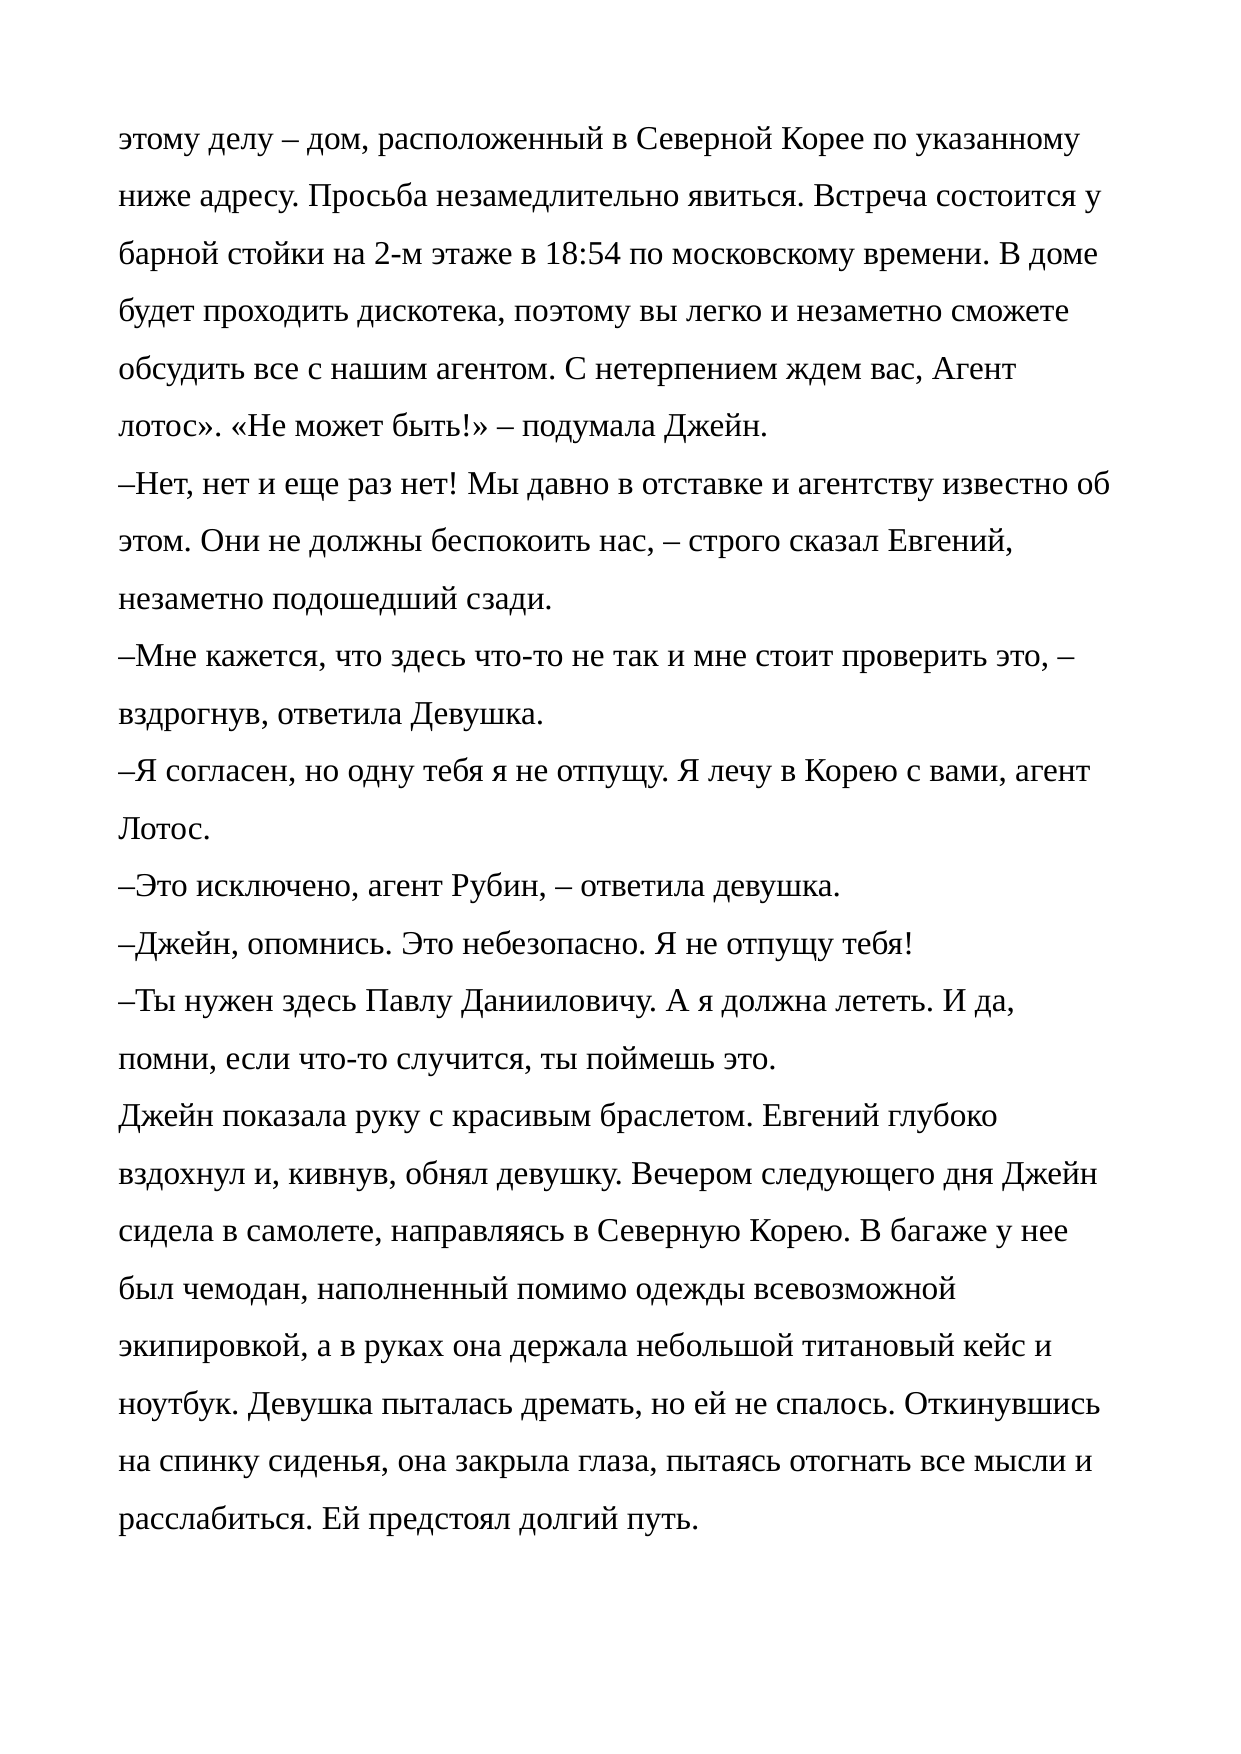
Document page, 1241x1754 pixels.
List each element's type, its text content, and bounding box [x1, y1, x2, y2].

text –Это исключено, агент Рубин, – ответила девушка. [118, 866, 1122, 904]
text этому делу – дом, расположенный в Северной Корее по указанному ниже адресу. Просьба незамедлительно явиться. Встреча состоится у барной стойки на 2-м этаже в 18:54 по московскому времени. В доме будет проходить дискотека, поэтому вы легко и незаметно сможете обсудить все с нашим агентом. С нетерпением ждем вас, Агент лотос». «Не может быть!» – подумала Джейн. [118, 118, 1122, 444]
text –Джейн, опомнись. Это небезопасно. Я не отпущу тебя! [118, 923, 1122, 961]
text Джейн показала руку с красивым браслетом. Евгений глубоко вздохнул и, кивнув, обнял девушку. Вечером следующего дня Джейн сидела в самолете, направляясь в Северную Корею. В багаже у нее был чемодан, наполненный помимо одежды всевозможной экипировкой, а в руках она держала небольшой титановый кейс и ноутбук. Девушка пыталась дремать, но ей не спалось. Откинувшись на спинку сиденья, она закрыла глаза, пытаясь отогнать все мысли и расслабиться. Ей предстоял долгий путь. [118, 1096, 1122, 1536]
text –Мне кажется, что здесь что-то не так и мне стоит проверить это, – вздрогнув, ответила Девушка. [118, 636, 1122, 731]
text –Я согласен, но одну тебя я не отпущу. Я лечу в Корею с вами, агент Лотос. [118, 751, 1122, 846]
text –Ты нужен здесь Павлу Данииловичу. А я должна лететь. И да, помни, если что-то случится, ты поймешь это. [118, 981, 1122, 1076]
text –Нет, нет и еще раз нет! Мы давно в отставке и агентству известно об этом. Они не должны беспокоить нас, – строго сказал Евгений, незаметно подошедший сзади. [118, 463, 1122, 616]
